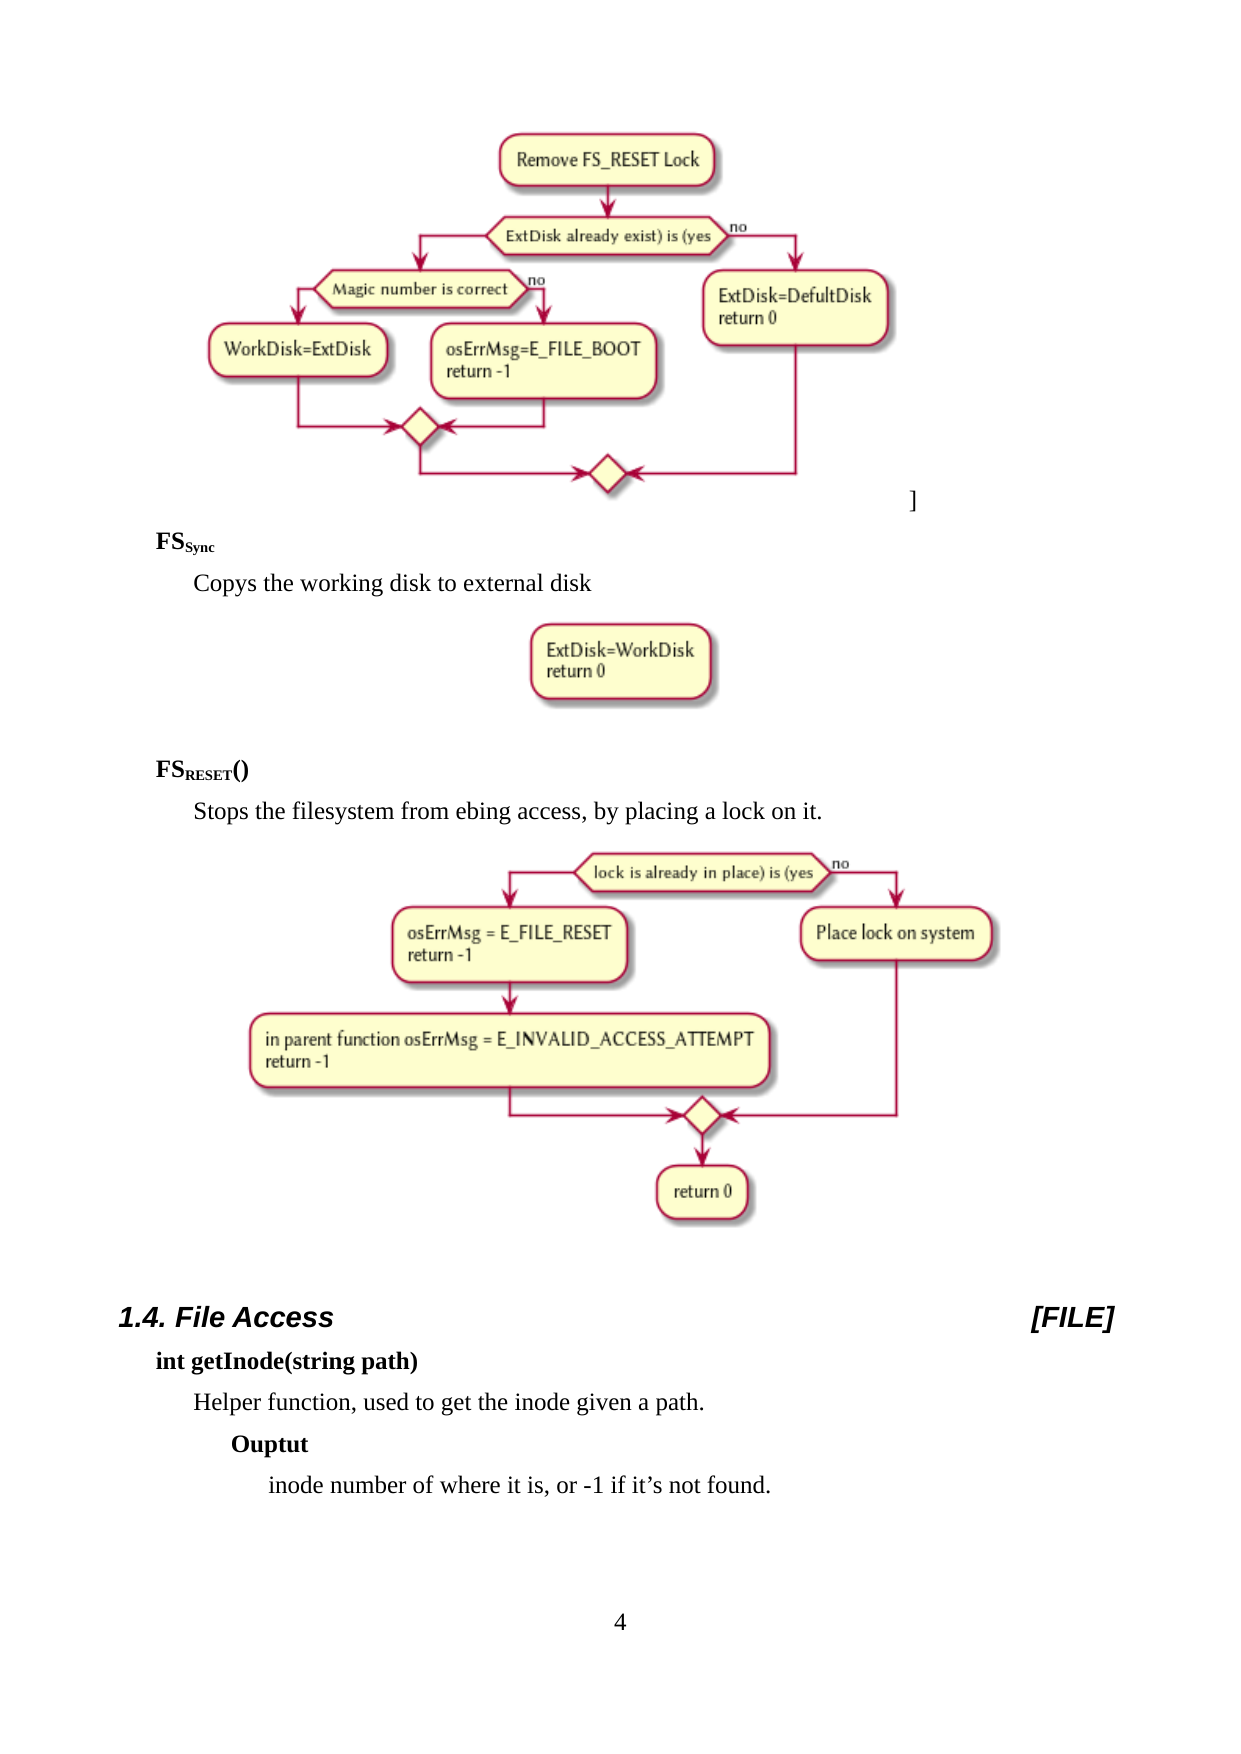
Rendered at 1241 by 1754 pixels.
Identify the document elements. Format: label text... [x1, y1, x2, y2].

list Ouptut [118, 1429, 1122, 1457]
list FSSync [118, 526, 1122, 555]
list Stops the filesystem from ebing access, by placing a lock on it. [118, 796, 1122, 824]
list Copys the working disk to external disk [118, 568, 1122, 596]
list Helper function, used to get the inode given a path. [118, 1387, 1122, 1416]
subtitle File Access [FILE] [118, 1300, 1122, 1334]
list FSRESET() [118, 754, 1122, 783]
list ] [118, 118, 1122, 514]
list inode number of where it is, or -1 if it’s not found. [118, 1470, 1122, 1499]
list int getInode(string path) [118, 1346, 1122, 1375]
